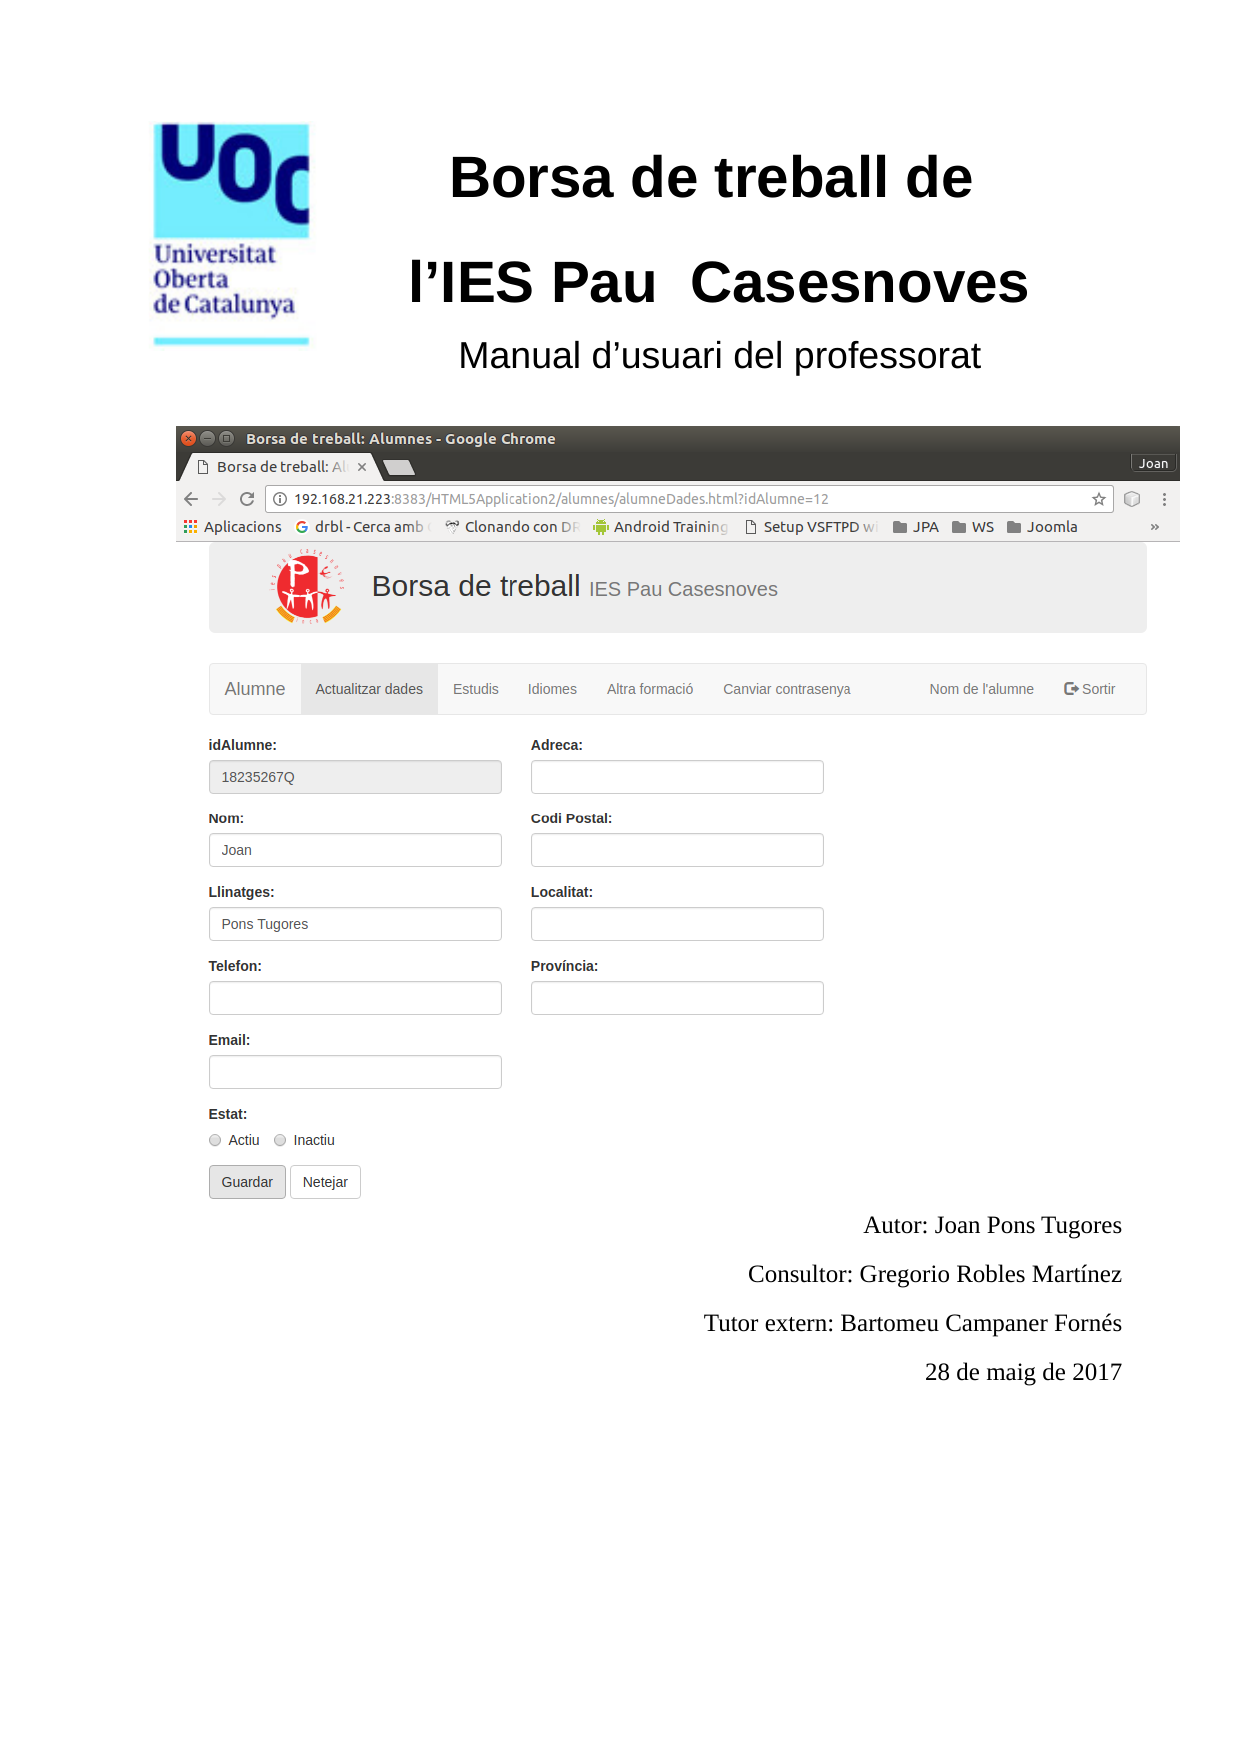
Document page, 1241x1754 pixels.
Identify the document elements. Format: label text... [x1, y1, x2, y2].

subtitle Manual d’usuari del professorat [118, 333, 1122, 377]
picture [176, 426, 1180, 1205]
title Borsa de treball de [318, 143, 1122, 210]
title [118, 248, 148, 315]
text 28 de maig de 2017 [118, 1357, 1122, 1386]
text Consultor: Gregorio Robles Martínez [118, 1259, 1122, 1288]
title l’IES Pau Casesnoves [318, 248, 1122, 315]
text Autor: Joan Pons Tugores [118, 438, 1122, 1239]
picture [148, 121, 318, 351]
text Tutor extern: Bartomeu Campaner Fornés [118, 1308, 1122, 1337]
title [118, 143, 148, 210]
